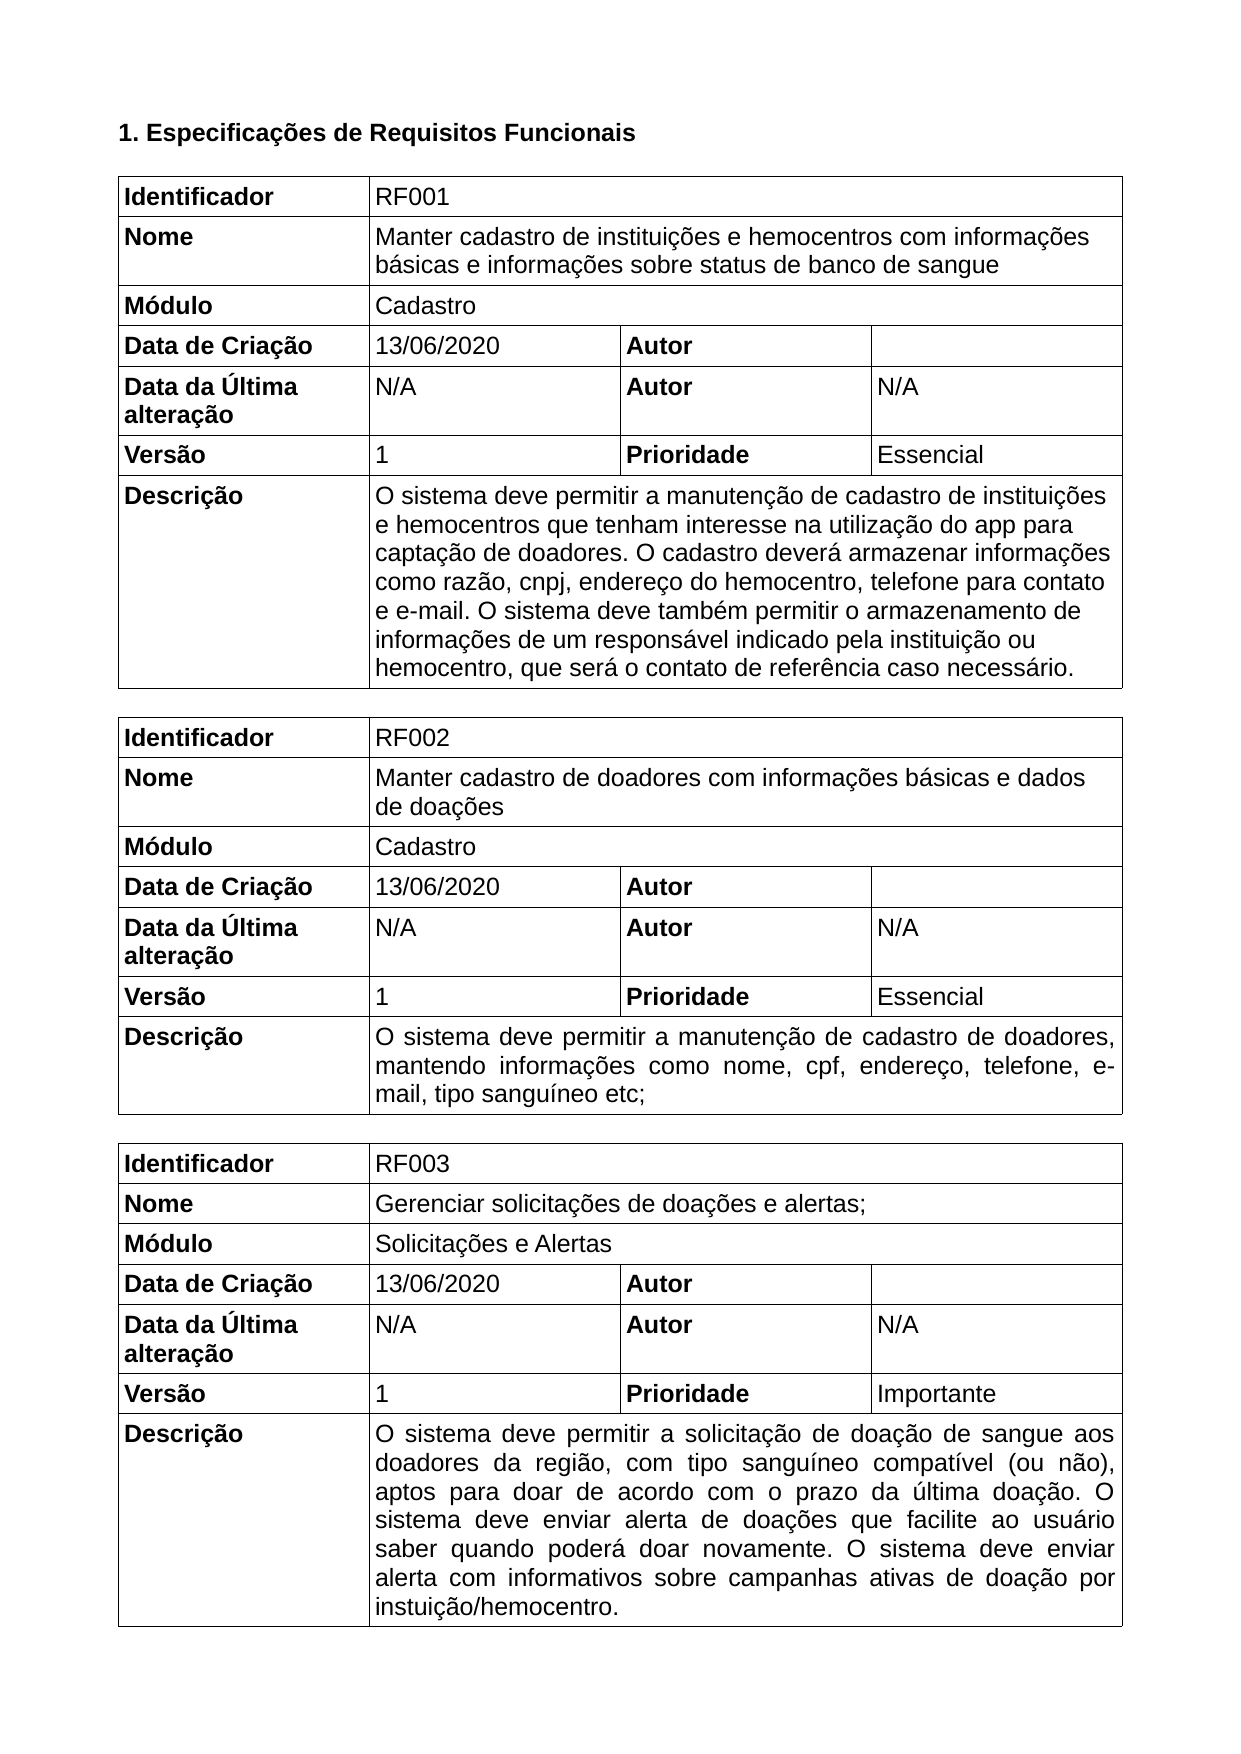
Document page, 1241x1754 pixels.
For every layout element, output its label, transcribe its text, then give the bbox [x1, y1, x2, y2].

table_cell Data de Criação [119, 867, 369, 907]
table_cell N/A [370, 367, 620, 435]
table_cell O sistema deve permitir a manutenção de cadastro de instituições e hemocentros que tenham interesse na utilização do app para captação de doadores. O cadastro deverá armazenar informações como razão, cnpj, endereço do hemocentro, telefone para contato e e-mail. O sistema deve também permitir o armazenamento de informações de um responsável indicado pela instituição ou hemocentro, que será o contato de referência caso necessário. [370, 476, 1122, 688]
table_cell Essencial [872, 436, 1122, 475]
table_cell 1 [370, 977, 620, 1016]
table_cell Descrição [119, 1017, 369, 1114]
table_cell [872, 326, 1122, 366]
table_cell Nome [119, 1184, 369, 1223]
table_cell N/A [872, 908, 1122, 976]
text 1. Especificações de Requisitos Funcionais [118, 118, 1122, 147]
table_cell Nome [119, 758, 369, 826]
table_cell [872, 1265, 1122, 1304]
table_cell Essencial [872, 977, 1122, 1016]
table_cell 13/06/2020 [370, 326, 620, 366]
table_header Identificador [119, 1144, 369, 1183]
table_cell Data de Criação [119, 1265, 369, 1304]
table_cell Manter cadastro de doadores com informações básicas e dados de doações [370, 758, 1122, 826]
table_header RF003 [370, 1144, 1122, 1183]
table_header Identificador [119, 718, 369, 757]
table_cell N/A [370, 908, 620, 976]
table_cell 13/06/2020 [370, 1265, 620, 1304]
table_cell Gerenciar solicitações de doações e alertas; [370, 1184, 1122, 1223]
table_cell Autor [621, 908, 871, 976]
table_header Identificador [119, 177, 369, 216]
table_cell Módulo [119, 286, 369, 325]
table_cell Data da Última alteração [119, 908, 369, 976]
table_cell N/A [872, 1305, 1122, 1373]
table_cell Descrição [119, 1414, 369, 1626]
table_cell Versão [119, 436, 369, 475]
table_cell Data da Última alteração [119, 367, 369, 435]
table_cell [872, 867, 1122, 907]
table_cell 1 [370, 436, 620, 475]
table_cell Prioridade [621, 977, 871, 1016]
table_cell Autor [621, 326, 871, 366]
table_cell O sistema deve permitir a manutenção de cadastro de doadores, mantendo informações como nome, cpf, endereço, telefone, e-mail, tipo sanguíneo etc; [370, 1017, 1122, 1114]
table_cell N/A [872, 367, 1122, 435]
table_cell Descrição [119, 476, 369, 688]
table_cell Versão [119, 977, 369, 1016]
table_cell N/A [370, 1305, 620, 1373]
table_header RF001 [370, 177, 1122, 216]
table_cell Nome [119, 217, 369, 285]
table_cell Importante [872, 1374, 1122, 1413]
table_cell Autor [621, 367, 871, 435]
table_cell Prioridade [621, 1374, 871, 1413]
table_cell Data de Criação [119, 326, 369, 366]
table_cell 13/06/2020 [370, 867, 620, 907]
table_cell Cadastro [370, 827, 1122, 866]
table_cell Autor [621, 1305, 871, 1373]
table_cell Versão [119, 1374, 369, 1413]
table_cell Solicitações e Alertas [370, 1224, 1122, 1264]
table_cell O sistema deve permitir a solicitação de doação de sangue aos doadores da região, com tipo sanguíneo compatível (ou não), aptos para doar de acordo com o prazo da última doação. O sistema deve enviar alerta de doações que facilite ao usuário saber quando poderá doar novamente. O sistema deve enviar alerta com informativos sobre campanhas ativas de doação por instuição/hemocentro. [370, 1414, 1122, 1626]
table_cell Prioridade [621, 436, 871, 475]
table_cell Módulo [119, 1224, 369, 1264]
table_cell Autor [621, 1265, 871, 1304]
table_cell Cadastro [370, 286, 1122, 325]
table_cell Data da Última alteração [119, 1305, 369, 1373]
table_cell Módulo [119, 827, 369, 866]
table_cell Manter cadastro de instituições e hemocentros com informações básicas e informações sobre status de banco de sangue [370, 217, 1122, 285]
table_cell Autor [621, 867, 871, 907]
table_cell 1 [370, 1374, 620, 1413]
table_header RF002 [370, 718, 1122, 757]
